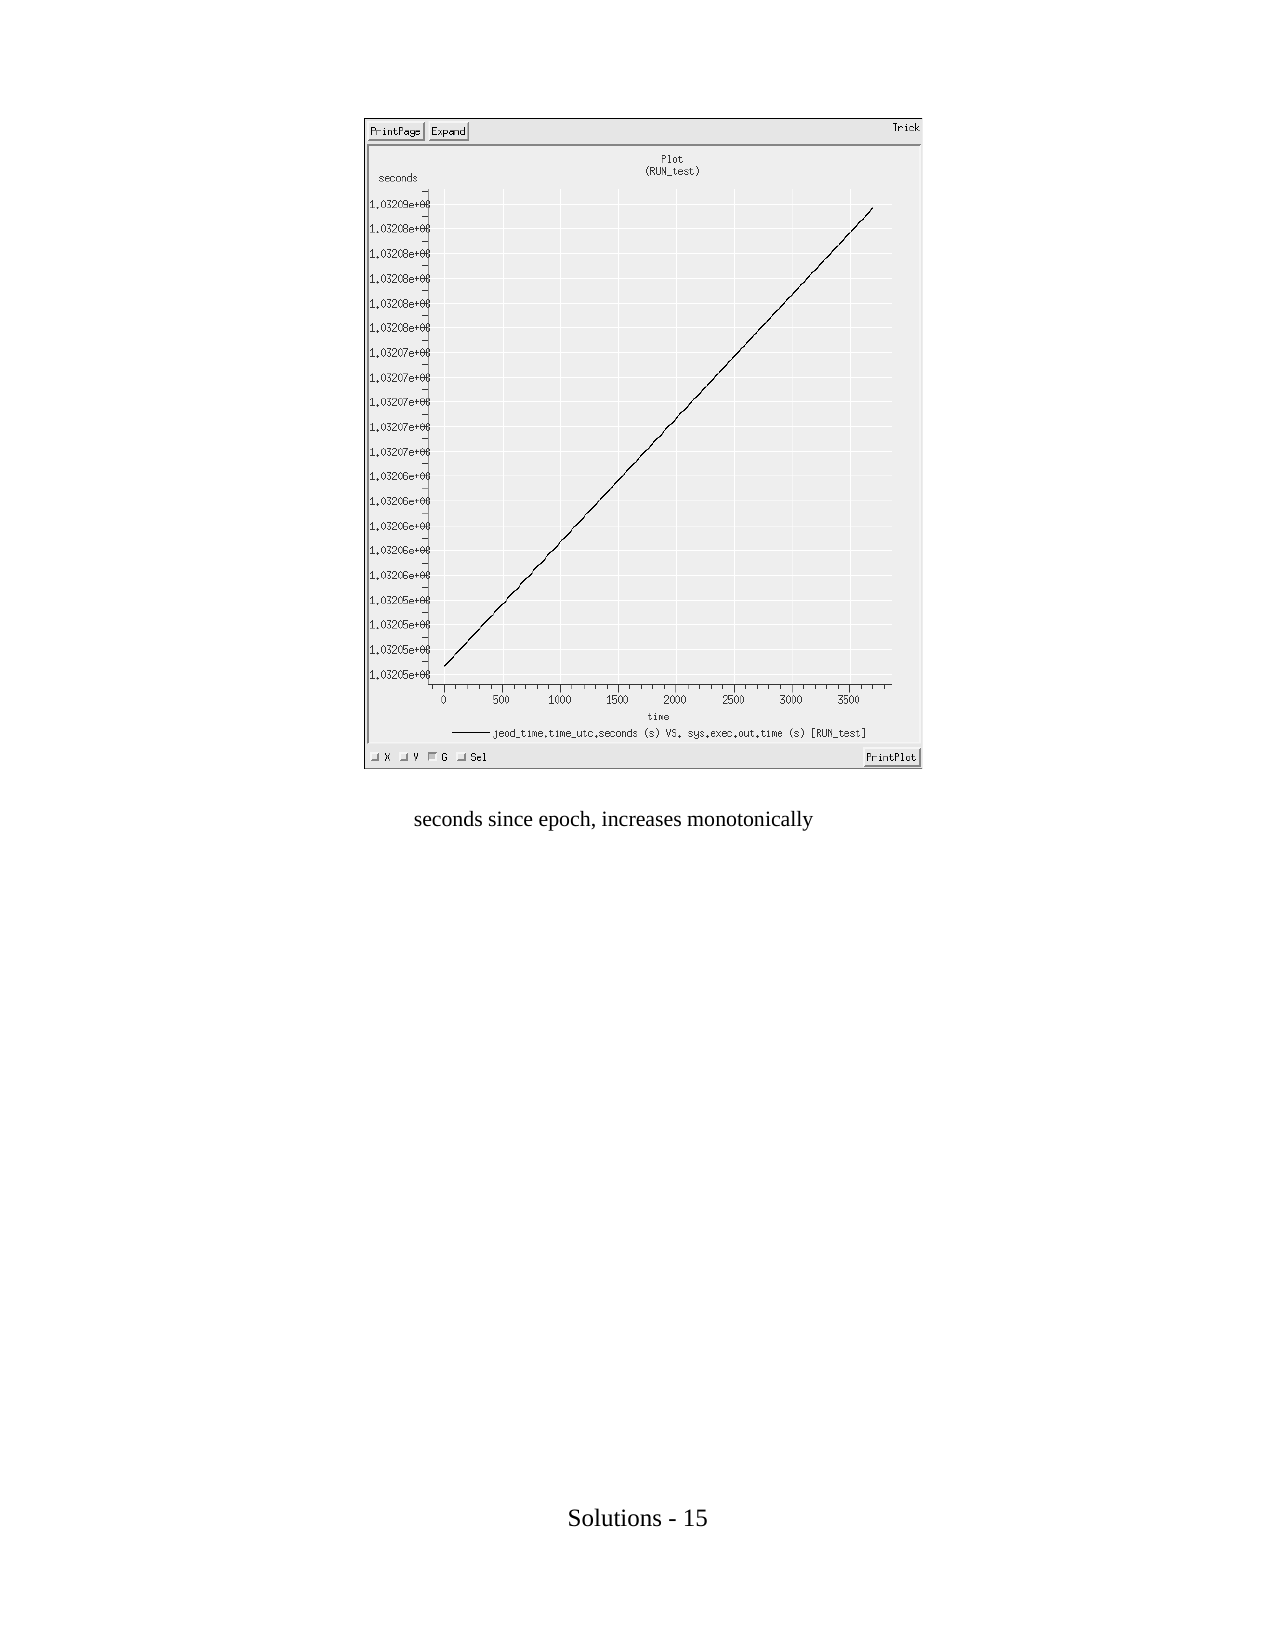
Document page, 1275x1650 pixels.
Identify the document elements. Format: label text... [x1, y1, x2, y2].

picture [364, 118, 923, 769]
text seconds since epoch, increases monotonically [118, 806, 1168, 832]
